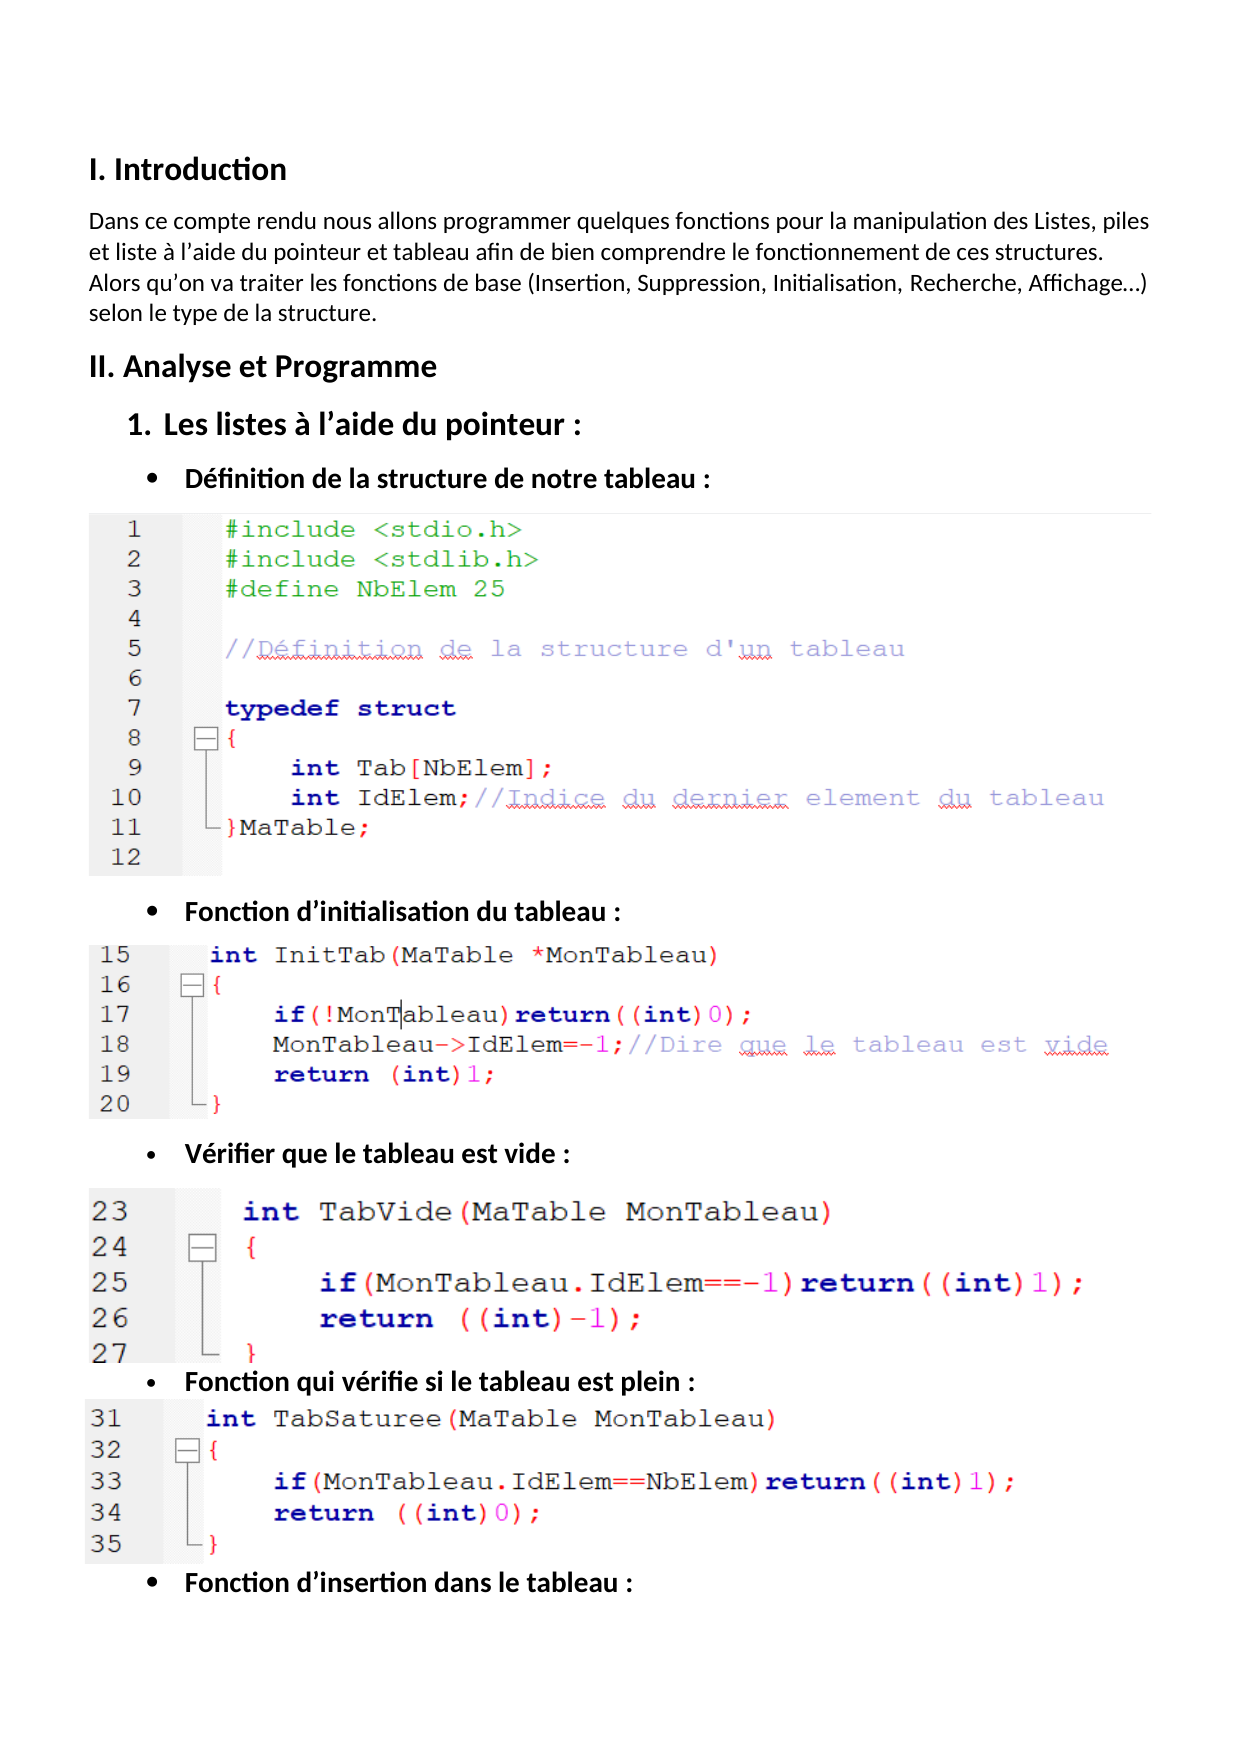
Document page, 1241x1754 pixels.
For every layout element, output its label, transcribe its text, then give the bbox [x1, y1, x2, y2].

text II. Analyse et Programme [89, 345, 1152, 386]
list Fonction qui vérifie si le tableau est plein : [147, 1363, 1152, 1398]
text Dans ce compte rendu nous allons programmer quelques fonctions pour la manipulation des Listes, piles et liste à l’aide du pointeur et tableau afin de bien comprendre le fonctionnement de ces structures. Alors qu’on va traiter les fonctions de base (Insertion, Suppression, Initialisation, Recherche, Affichage…) selon le type de la structure. [89, 205, 1152, 328]
list Fonction d’insertion dans le tableau : [147, 1468, 1152, 1599]
list Les listes à l’aide du pointeur : [126, 403, 1152, 443]
list Fonction d’initialisation du tableau : [147, 893, 1152, 928]
text I. Introduction [89, 148, 1152, 188]
list Définition de la structure de notre tableau : [147, 460, 1152, 496]
list Vérifier que le tableau est vide : [147, 1135, 1152, 1171]
